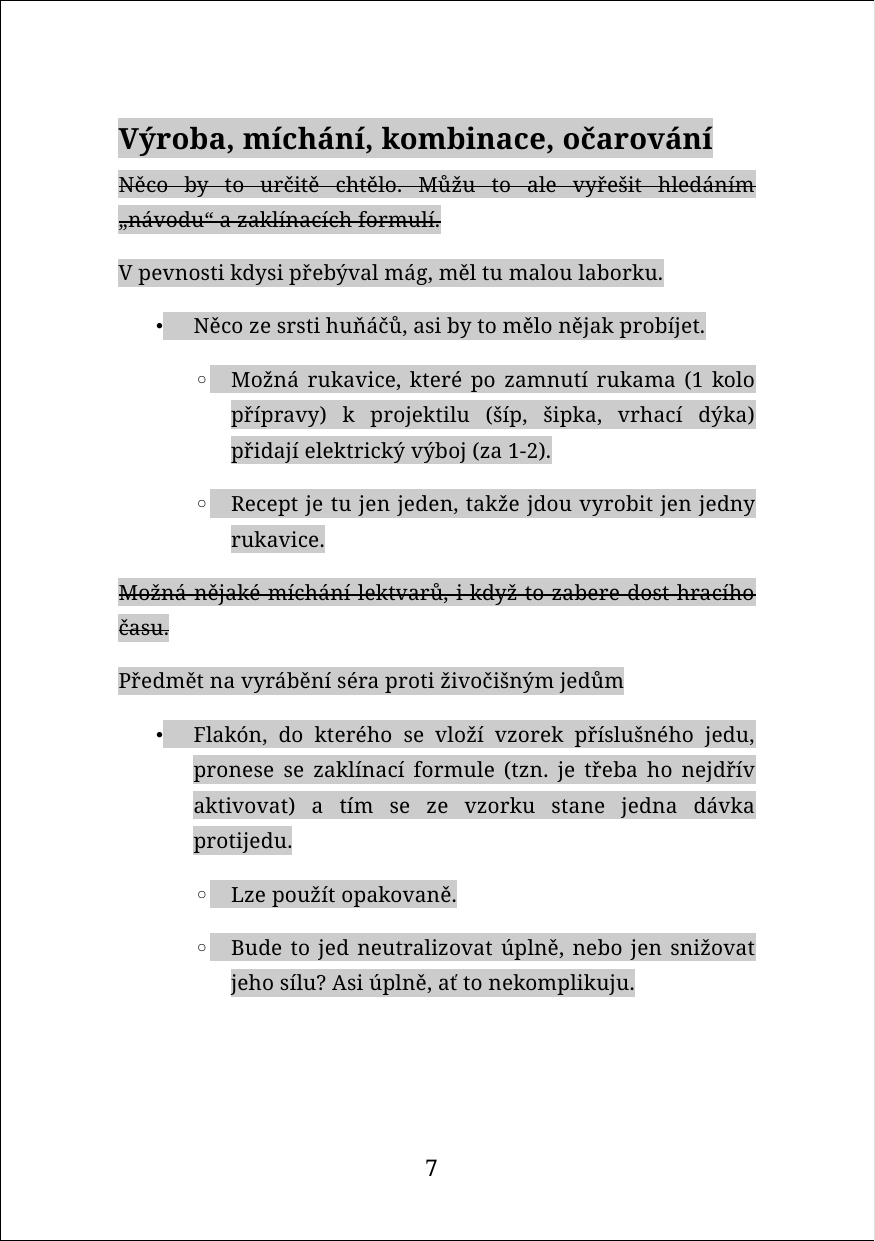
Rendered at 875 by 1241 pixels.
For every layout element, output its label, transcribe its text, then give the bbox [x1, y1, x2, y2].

list Recept je tu jen jeden, takže jdou vyrobit jen jedny rukavice. [193, 489, 756, 553]
list Flakón, do kterého se vloží vzorek příslušného jedu, pronese se zaklínací formule (tzn. je třeba ho nejdřív aktivovat) a tím se ze vzorku stane jedna dávka protijedu. [156, 720, 756, 855]
subtitle Výroba, míchání, kombinace, očarování [118, 118, 756, 158]
text Možná nějaké míchání lektvarů, i když to zabere dost hracího času. [118, 595, 756, 642]
text Předmět na vyrábění séra proti živočišným jedům [118, 667, 756, 695]
list Lze použít opakovaně. [193, 880, 756, 908]
text V pevnosti kdysi přebýval mág, měl tu malou laborku. [118, 258, 756, 287]
list Možná rukavice, které po zamnutí rukama (1 kolo přípravy) k projektilu (šíp, šipka, vrhací dýka) přidají elektrický výboj (za 1-2). [193, 365, 756, 464]
list Něco ze srsti huňáčů, asi by to mělo nějak probíjet. [156, 312, 756, 340]
text Něco by to určitě chtělo. Můžu to ale vyřešit hledáním „návodu“ a zaklínacích formulí. [118, 187, 756, 234]
text Něco by to určitě chtělo. Můžu to ale vyřešit hledáním „návodu“ a zaklínacích formulí. [118, 170, 756, 186]
list Bude to jed neutralizovat úplně, nebo jen snižovat jeho sílu? Asi úplně, ať to nekomplikuju. [193, 933, 756, 997]
text Možná nějaké míchání lektvarů, i když to zabere dost hracího času. [118, 578, 756, 594]
